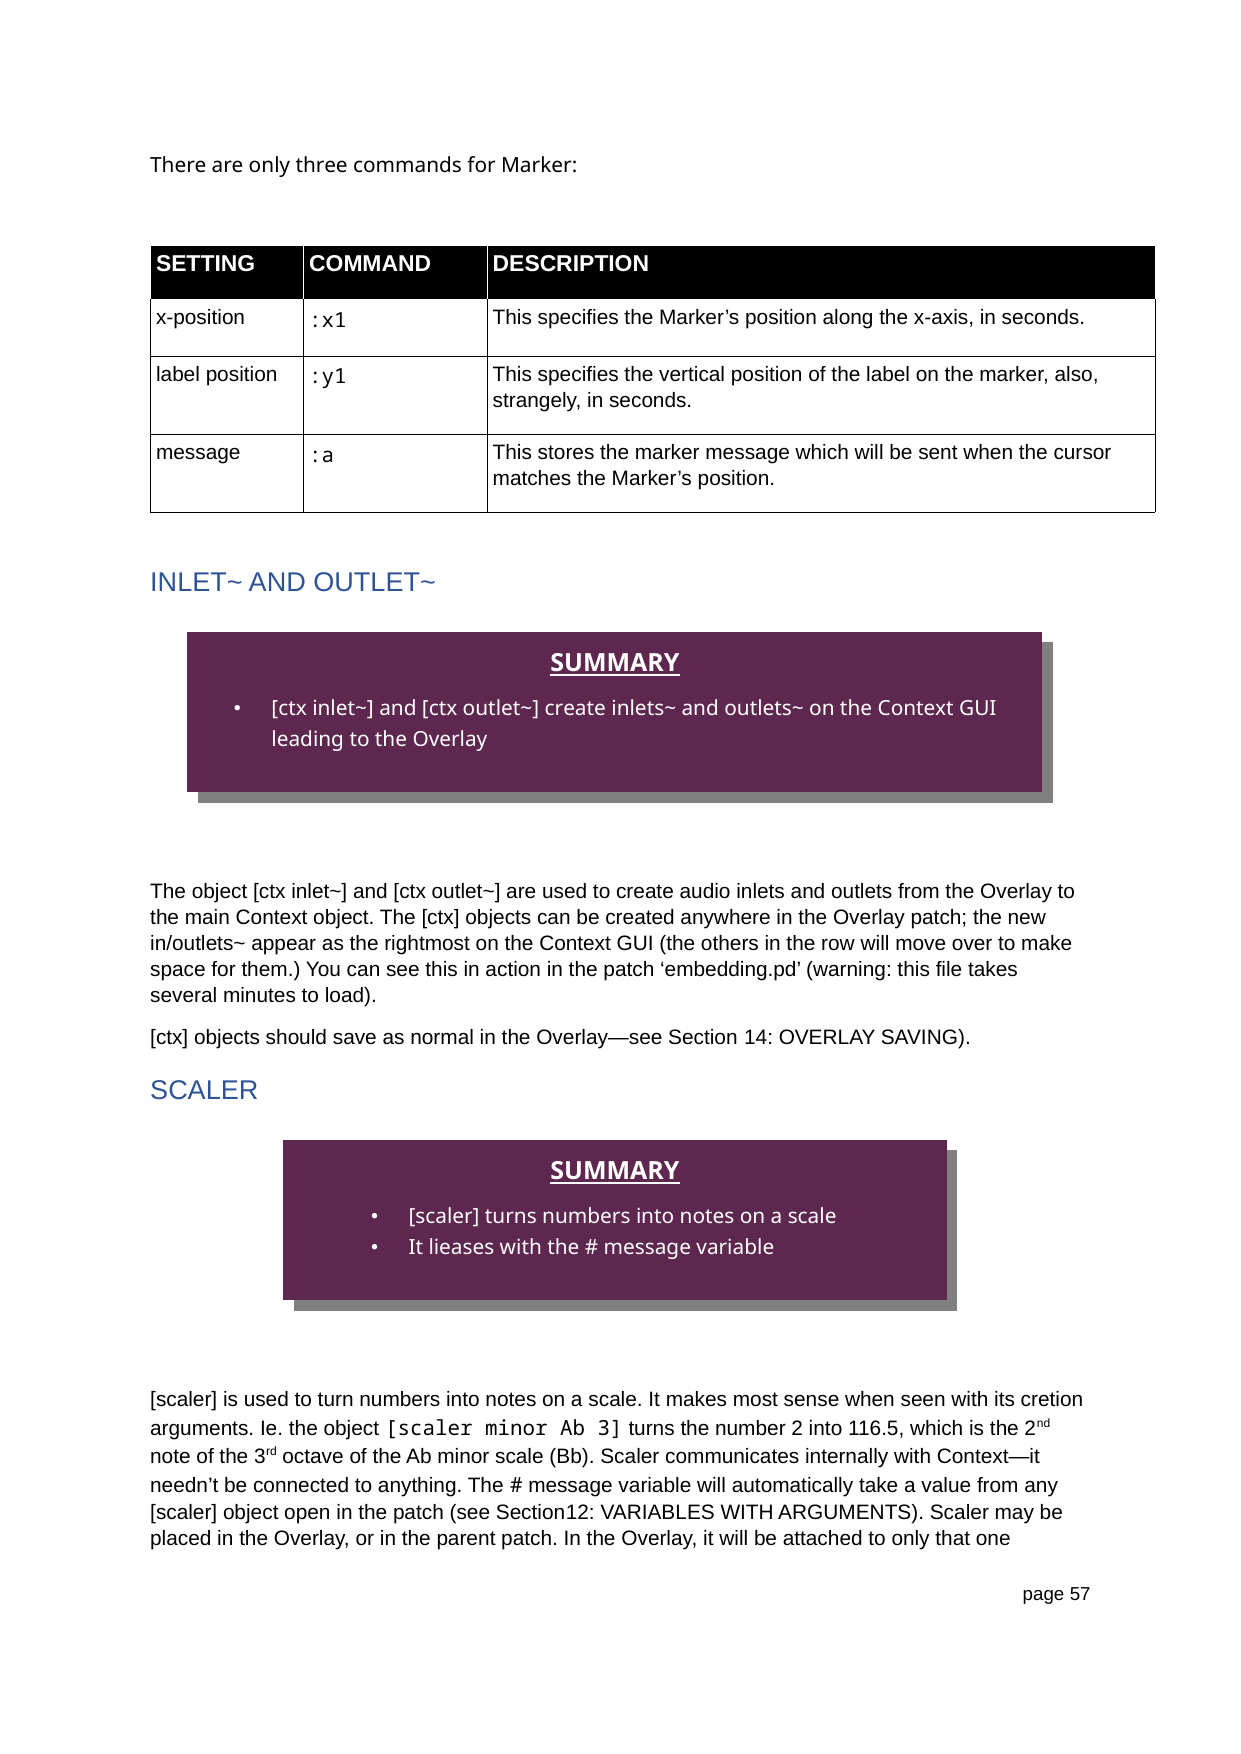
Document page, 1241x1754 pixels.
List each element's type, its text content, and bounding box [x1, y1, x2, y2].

text [scaler] is used to turn numbers into notes on a scale. It makes most sense when seen with its cretion arguments. Ie. the object [scaler minor Ab 3] turns the number 2 into 116.5, which is the 2nd note of the 3rd octave of the Ab minor scale (Bb). Scaler communicates internally with Context—it needn’t be connected to anything. The # message variable will automatically take a value from any [scaler] object open in the patch (see Section12: VARIABLES WITH ARGUMENTS). Scaler may be placed in the Overlay, or in the parent patch. In the Overlay, it will be attached to only that one [150, 1387, 1090, 1550]
text The object [ctx inlet~] and [ctx outlet~] are used to create audio inlets and outlets from the Overlay to the main Context object. The [ctx] objects can be created anywhere in the Overlay patch; the new in/outlets~ appear as the rightmost on the Context GUI (the others in the row will move over to make space for them.) You can see this in action in the patch ‘embedding.pd’ (warning: this file takes several minutes to load). [150, 879, 1090, 1006]
table_cell :a [304, 435, 487, 512]
table_cell :x1 [304, 300, 487, 356]
table_cell This stores the marker message which will be sent when the cursor matches the Marker’s position. [488, 435, 1155, 512]
table_cell This specifies the Marker’s position along the x-axis, in seconds. [488, 300, 1155, 356]
table_cell :y1 [304, 357, 487, 434]
subtitle SCALER [150, 1074, 1090, 1106]
subtitle SUMMARY [196, 645, 1033, 679]
table_cell message [151, 435, 303, 512]
subtitle INLET~ AND OUTLET~ [150, 566, 1090, 597]
text [ctx] objects should save as normal in the Overlay—see Section 14: OVERLAY SAVING). [150, 1025, 1090, 1049]
table_header SETTING [151, 246, 303, 299]
table_cell label position [151, 357, 303, 434]
list [ctx inlet~] and [ctx outlet~] create inlets~ and outlets~ on the Context GUI leading to the Overlay [234, 693, 1033, 752]
text There are only three commands for Marker: [150, 150, 1090, 178]
table_cell This specifies the vertical position of the label on the marker, also, strangely, in seconds. [488, 357, 1155, 434]
table_header DESCRIPTION [488, 246, 1155, 299]
list [scaler] turns numbers into notes on a scale [371, 1202, 938, 1230]
subtitle SUMMARY [292, 1153, 938, 1187]
table_header COMMAND [304, 246, 487, 299]
list It lieases with the # message variable [371, 1232, 938, 1261]
table_cell x-position [151, 300, 303, 356]
